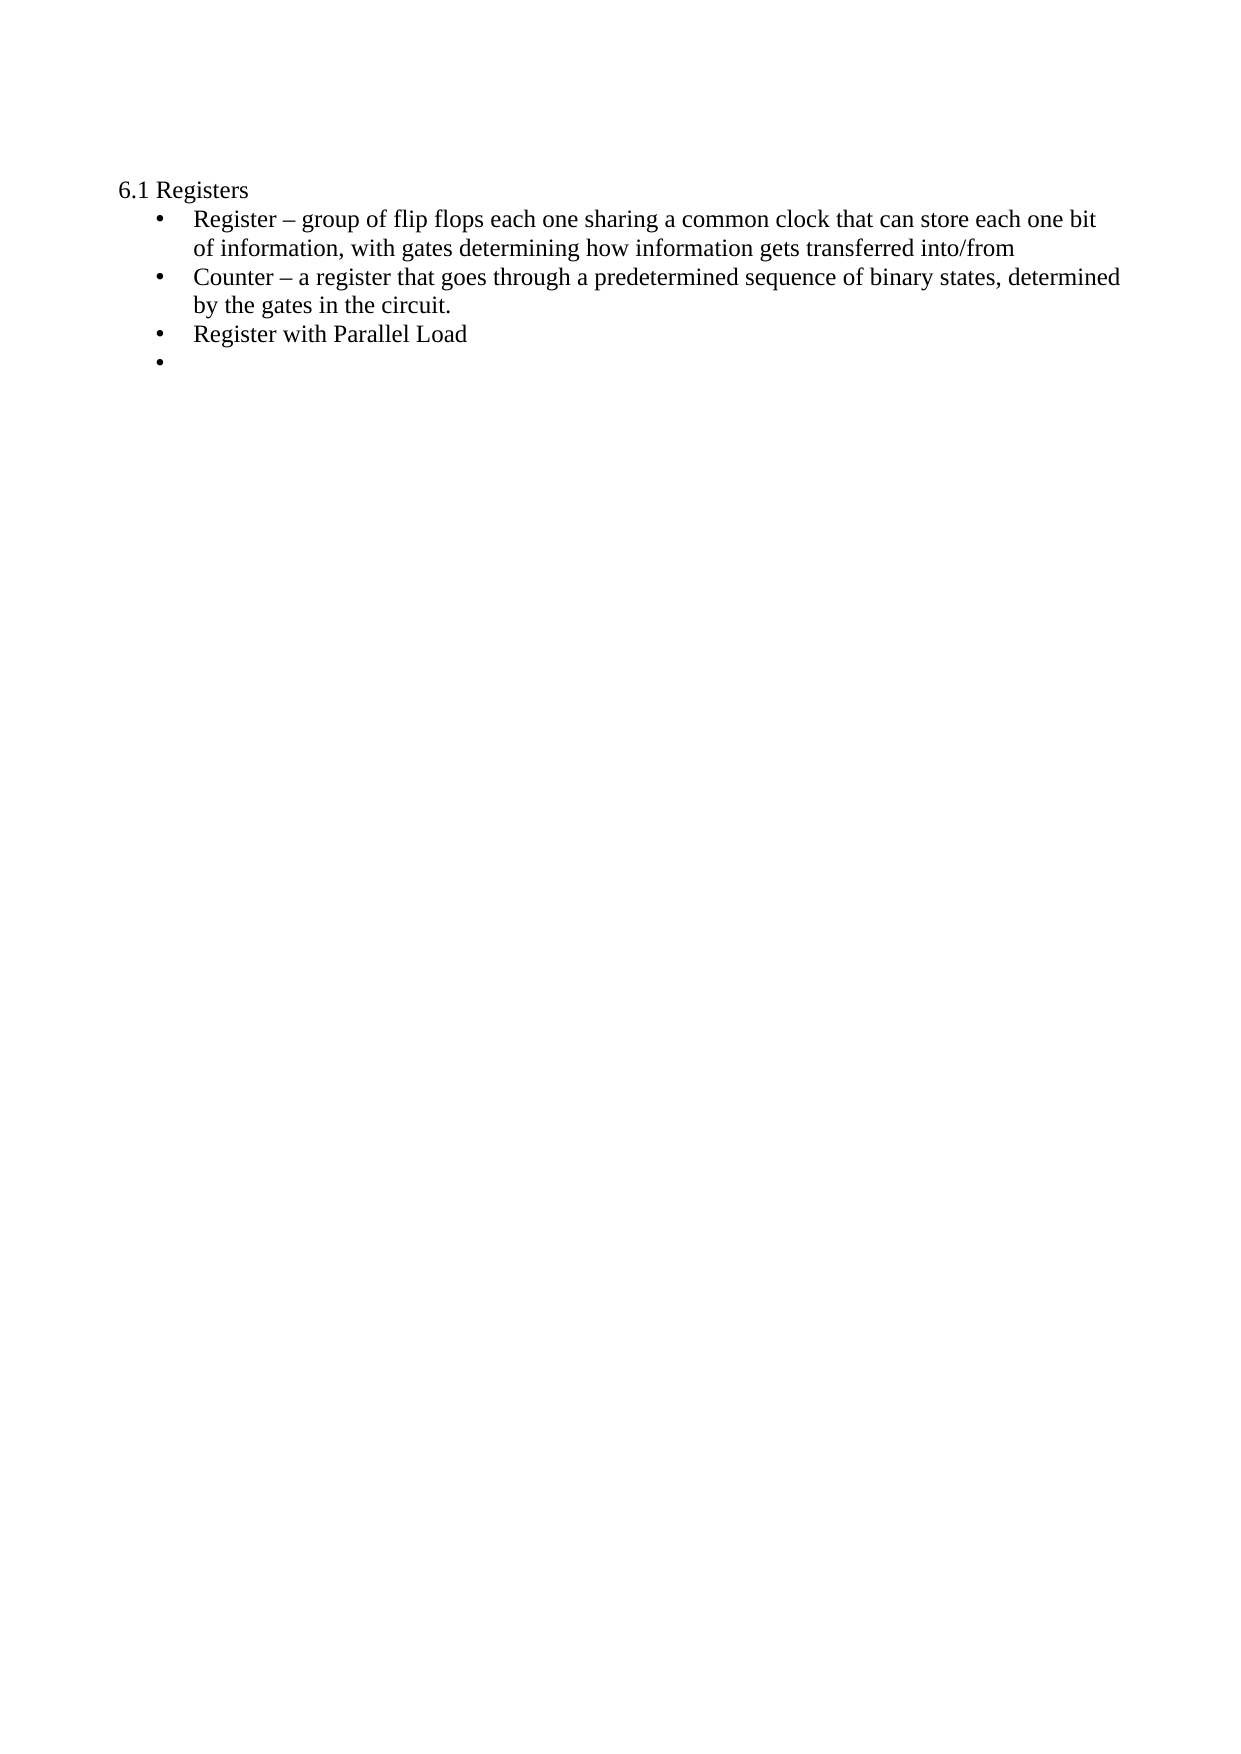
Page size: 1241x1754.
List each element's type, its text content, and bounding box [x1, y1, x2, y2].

list Counter – a register that goes through a predetermined sequence of binary states, determined by the gates in the circuit. [156, 262, 1122, 319]
list Register with Parallel Load [156, 319, 1122, 348]
text 6.1 Registers [118, 176, 1122, 204]
list Register – group of flip flops each one sharing a common clock that can store each one bit of information, with gates determining how information gets transferred into/from [156, 204, 1122, 262]
